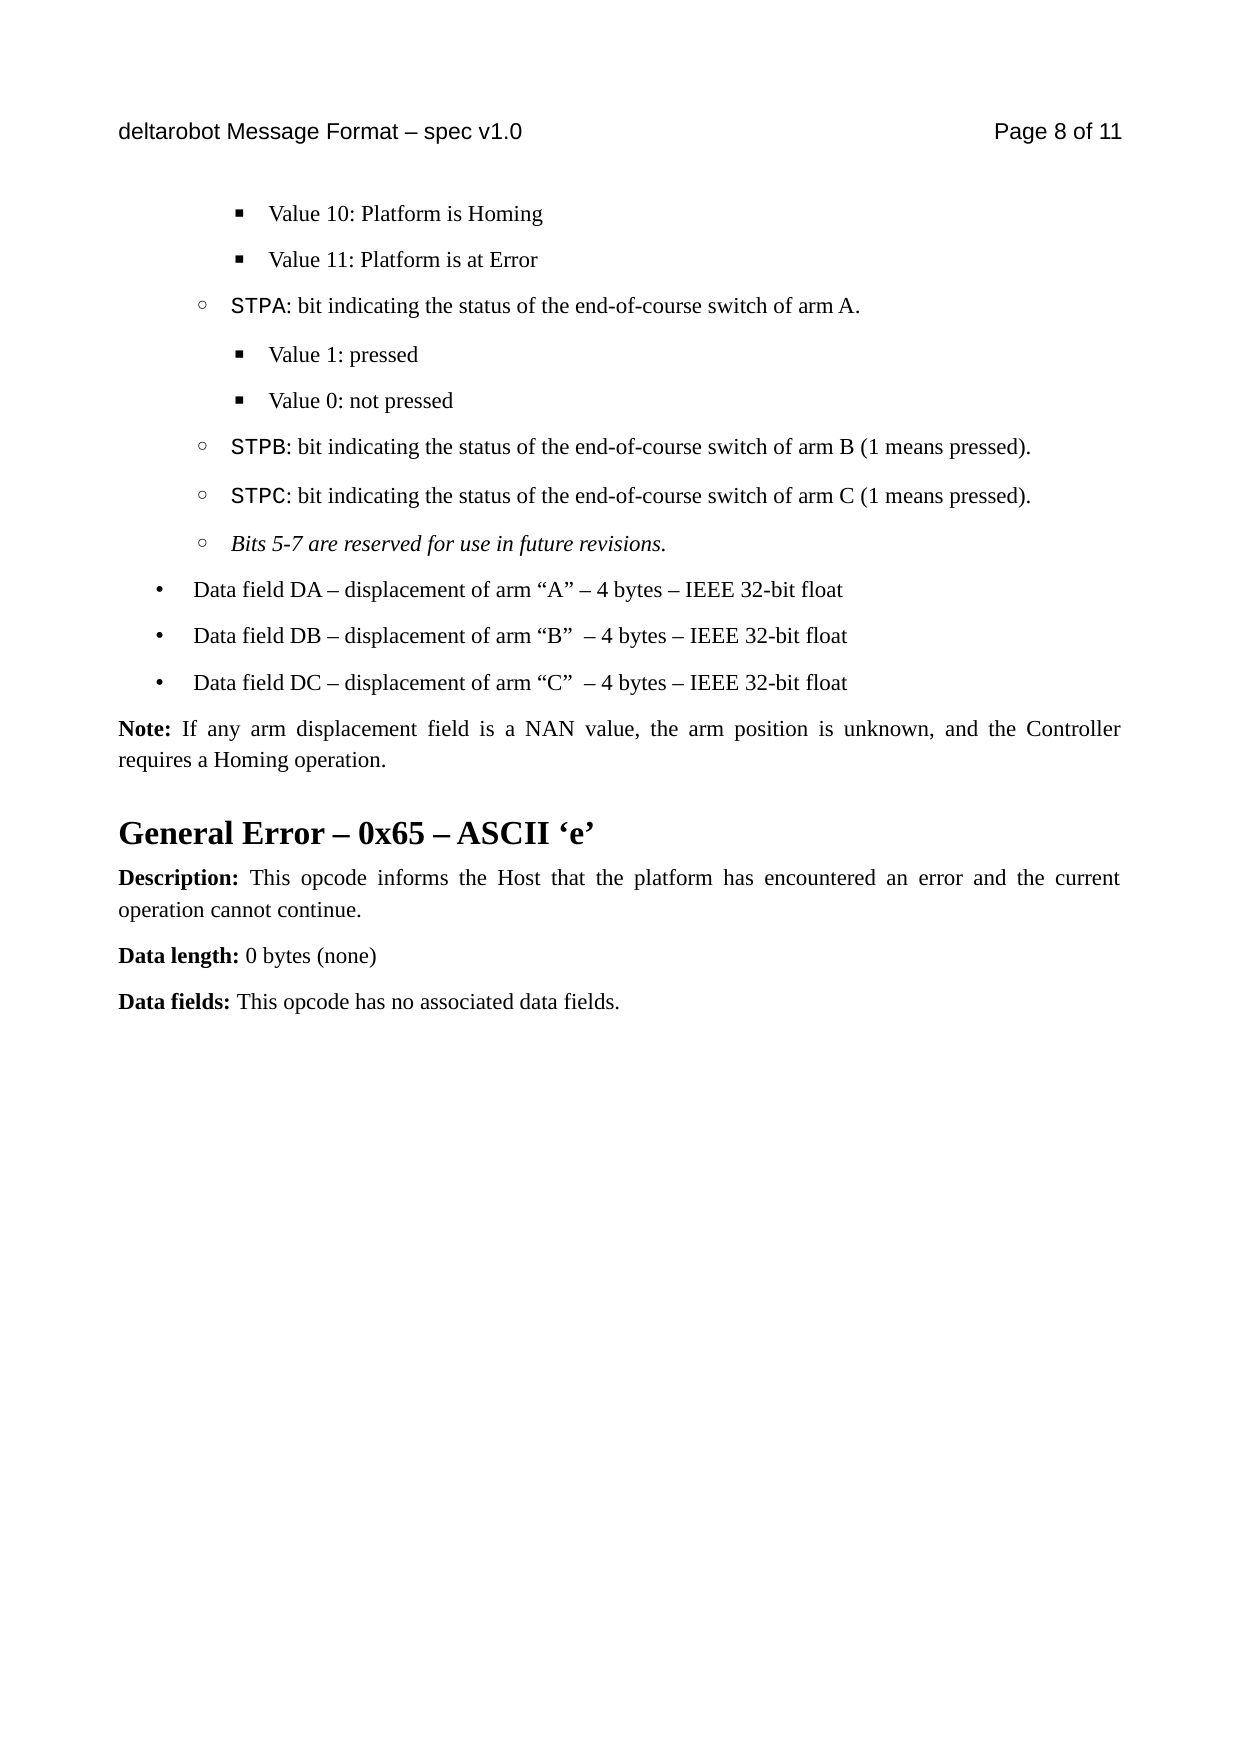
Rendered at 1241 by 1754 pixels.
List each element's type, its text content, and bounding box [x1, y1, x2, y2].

list Data field DB – displacement of arm “B” – 4 bytes – IEEE 32-bit float [156, 622, 1122, 649]
list Data field DA – displacement of arm “A” – 4 bytes – IEEE 32-bit float [156, 576, 1122, 603]
text Data fields: This opcode has no associated data fields. [118, 988, 1122, 1015]
list STPB: bit indicating the status of the end-of-course switch of arm B (1 means pressed). [193, 433, 1122, 462]
list Value 0: not pressed [231, 387, 1122, 413]
subtitle General Error – 0x65 – ASCII ‘e’ [118, 813, 1122, 852]
list Value 11: Platform is at Error [231, 246, 1122, 273]
list Data field DC – displacement of arm “C” – 4 bytes – IEEE 32-bit float [156, 669, 1122, 695]
list Bits 5-7 are reserved for use in future revisions. [193, 530, 1122, 557]
list Value 10: Platform is Homing [231, 200, 1122, 227]
list Value 1: pressed [231, 341, 1122, 367]
list STPA: bit indicating the status of the end-of-course switch of arm A. [193, 293, 1122, 321]
text Data length: 0 bytes (none) [118, 942, 1122, 968]
text Note: If any arm displacement field is a NAN value, the arm position is unknown, and the Controller requires a Homing operation. [118, 715, 1122, 773]
text Description: This opcode informs the Host that the platform has encountered an error and the current operation cannot continue. [118, 864, 1122, 922]
list STPC: bit indicating the status of the end-of-course switch of arm C (1 means pressed). [193, 482, 1122, 510]
